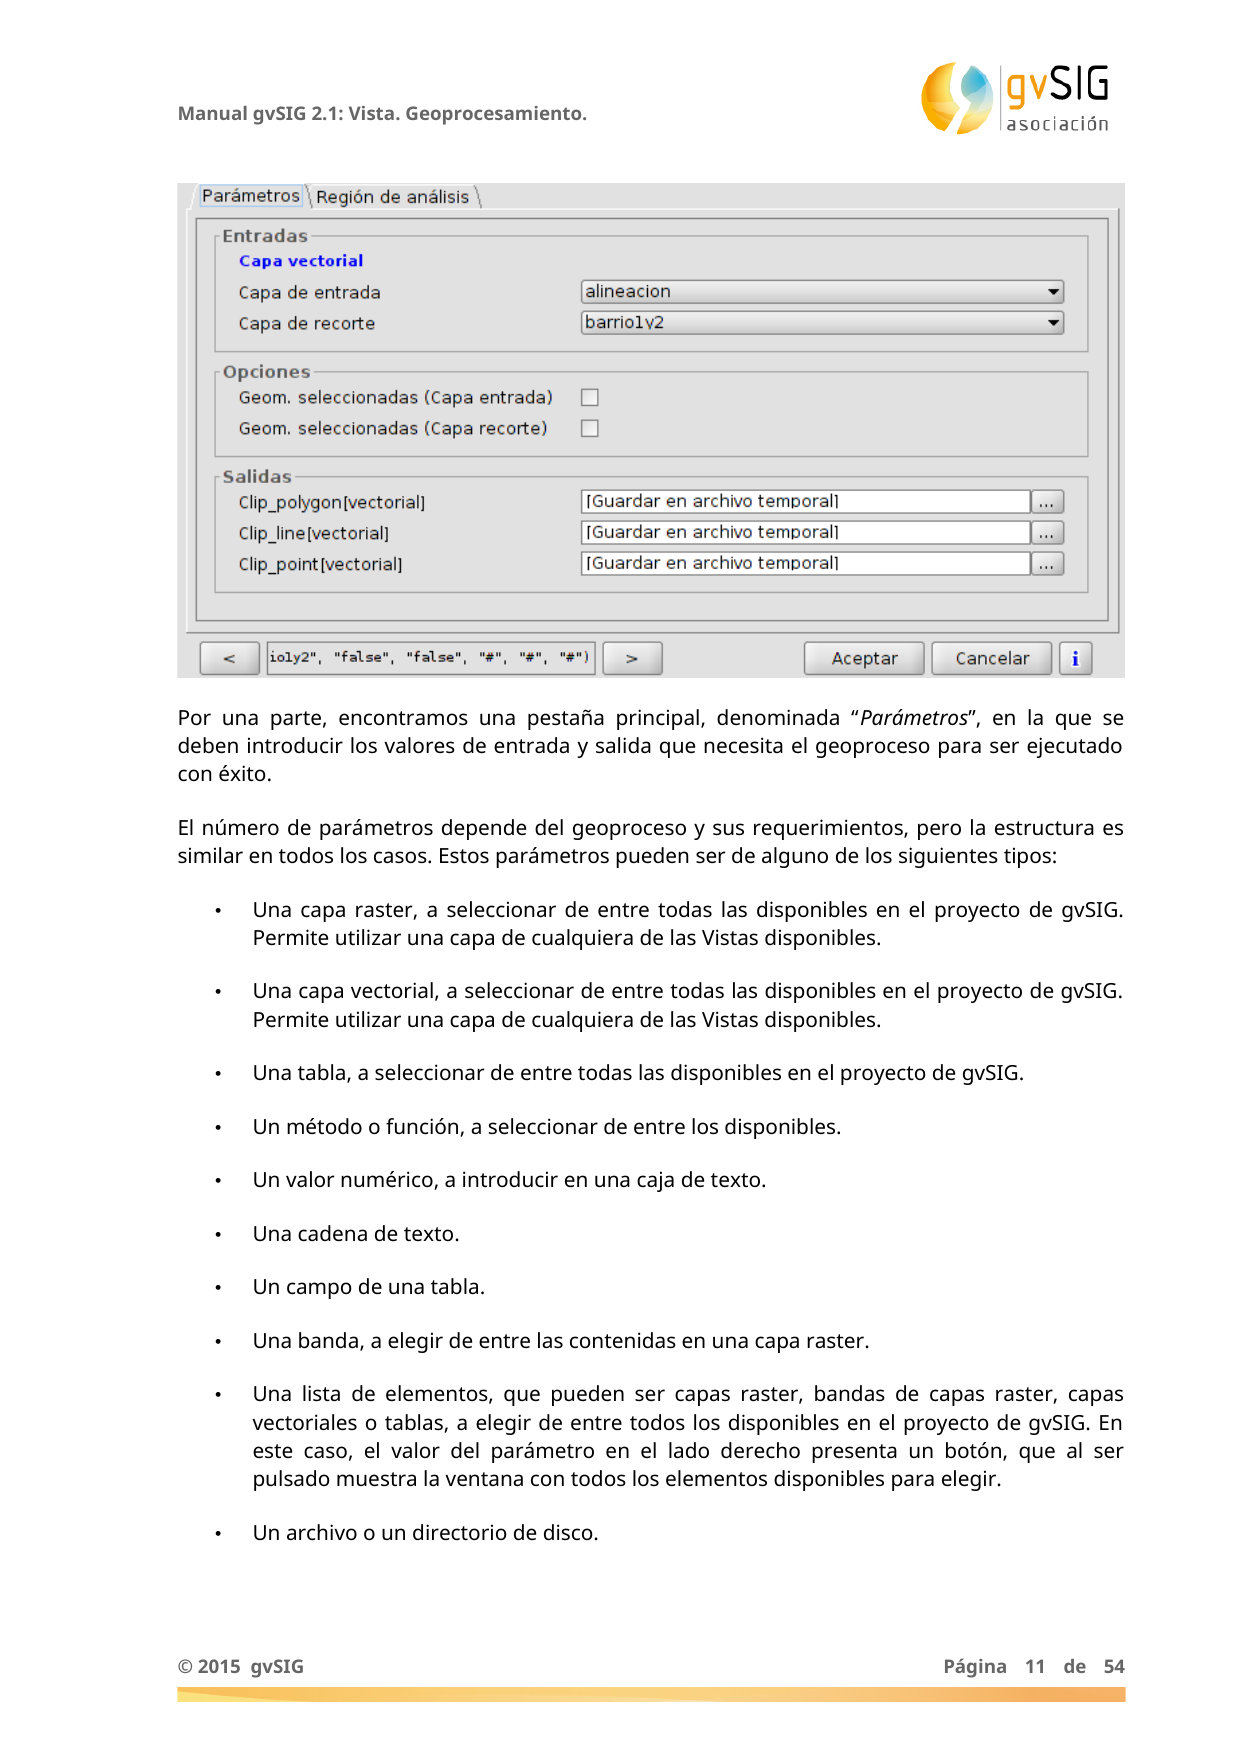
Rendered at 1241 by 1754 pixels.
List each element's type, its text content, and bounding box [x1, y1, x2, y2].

picture [902, 47, 1122, 148]
list Un valor numérico, a introducir en una caja de texto. [215, 1165, 1125, 1194]
list Una lista de elementos, que pueden ser capas raster, bandas de capas raster, capas vectoriales o tablas, a elegir de entre todos los disponibles en el proyecto de gvSIG. En este caso, el valor del parámetro en el lado derecho presenta un botón, que al ser pulsado muestra la ventana con todos los elementos disponibles para elegir. [215, 1379, 1125, 1493]
picture [177, 183, 1125, 678]
list Un archivo o un directorio de disco. [215, 1518, 1125, 1546]
picture [177, 1687, 1126, 1702]
list Una tabla, a seleccionar de entre todas las disponibles en el proyecto de gvSIG. [215, 1058, 1125, 1087]
list Una banda, a elegir de entre las contenidas en una capa raster. [215, 1326, 1125, 1354]
text El número de parámetros depende del geoproceso y sus requerimientos, pero la estructura es similar en todos los casos. Estos parámetros pueden ser de alguno de los siguientes tipos: [177, 813, 1125, 870]
list Un método o función, a seleccionar de entre los disponibles. [215, 1112, 1125, 1140]
list Un campo de una tabla. [215, 1272, 1125, 1301]
list Una capa raster, a seleccionar de entre todas las disponibles en el proyecto de gvSIG. Permite utilizar una capa de cualquiera de las Vistas disponibles. [215, 895, 1125, 952]
list Una cadena de texto. [215, 1219, 1125, 1247]
text Por una parte, encontramos una pestaña principal, denominada “Parámetros”, en la que se deben introducir los valores de entrada y salida que necesita el geoproceso para ser ejecutado con éxito. [177, 703, 1125, 788]
list Una capa vectorial, a seleccionar de entre todas las disponibles en el proyecto de gvSIG. Permite utilizar una capa de cualquiera de las Vistas disponibles. [215, 977, 1125, 1033]
